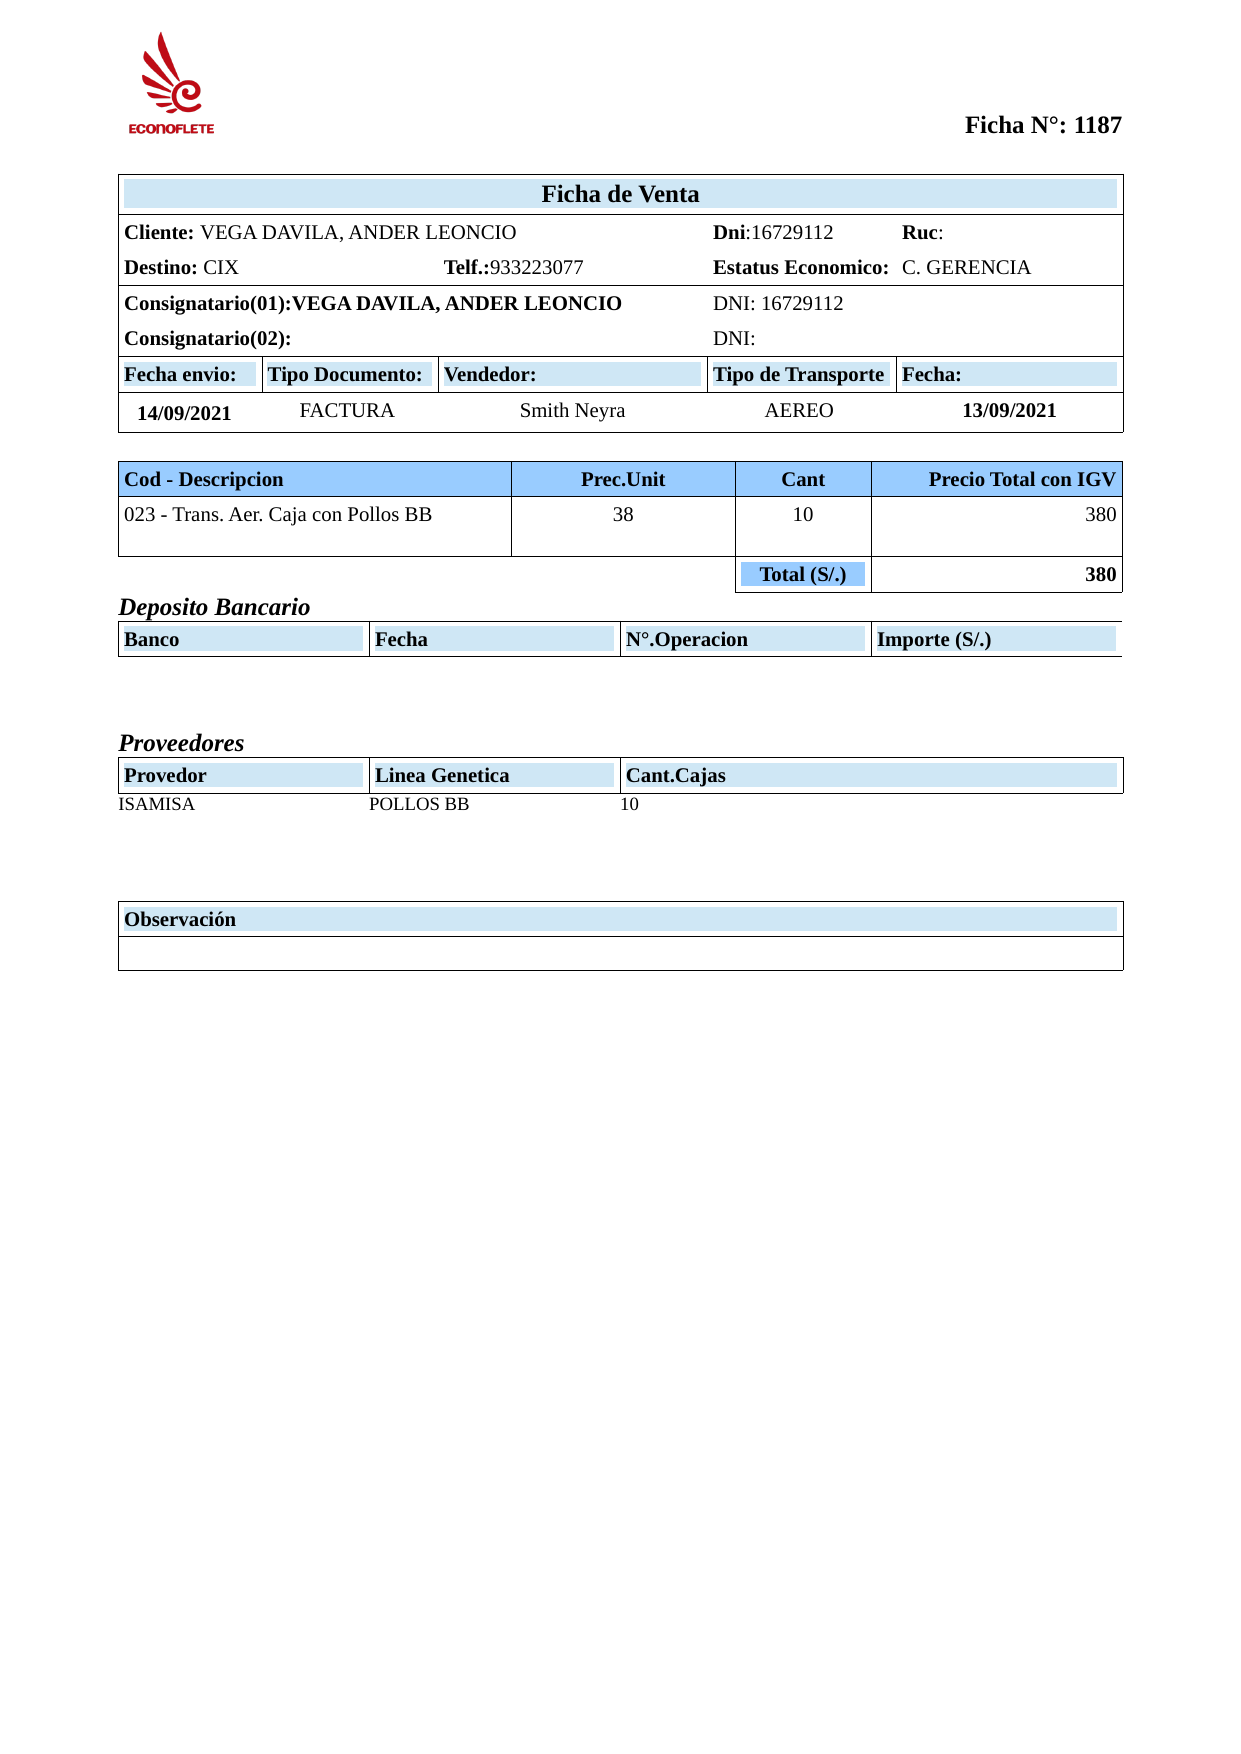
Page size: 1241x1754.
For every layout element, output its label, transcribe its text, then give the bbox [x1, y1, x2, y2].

table_cell FACTURA [262, 393, 438, 432]
table_cell [871, 657, 1122, 680]
table_cell Vendedor: [439, 357, 707, 392]
table_header Fecha [370, 622, 620, 656]
table_header Cant.Cajas [621, 758, 1123, 793]
table_cell [118, 705, 369, 728]
table_cell [620, 858, 1123, 879]
table_cell AEREO [707, 393, 896, 432]
table_cell DNI: 16729112 [707, 286, 1123, 321]
table_cell [118, 879, 369, 901]
table_cell POLLOS BB [369, 794, 620, 814]
table_cell [620, 657, 871, 680]
table_cell [620, 705, 871, 728]
table_cell [369, 657, 620, 680]
table_cell C. GERENCIA [896, 249, 1123, 285]
table_cell 380 [872, 497, 1122, 556]
table_cell Telf.:933223077 [438, 249, 707, 285]
table_header Linea Genetica [370, 758, 620, 793]
table_cell [119, 937, 1123, 969]
table_cell [118, 815, 369, 836]
table_header Cant [736, 462, 871, 496]
table_cell 38 [512, 497, 735, 556]
table_cell [118, 836, 369, 858]
table_cell 10 [620, 794, 1123, 814]
text Deposito Bancario [118, 592, 1122, 621]
table_cell Consignatario(01):VEGA DAVILA, ANDER LEONCIO [119, 286, 707, 321]
table_cell 380 [872, 557, 1122, 592]
table_cell Smith Neyra [438, 393, 707, 432]
table_cell [369, 879, 620, 901]
table_cell [620, 815, 1123, 836]
table_cell Dni:16729112 [707, 215, 896, 249]
table_header Ficha de Venta [119, 175, 1123, 214]
table_cell Tipo Documento: [263, 357, 438, 392]
table_cell Consignatario(02): [119, 321, 707, 356]
table_cell [118, 557, 511, 592]
table_cell [369, 836, 620, 858]
table_header Cod - Descripcion [119, 462, 511, 496]
table_cell Ruc: [896, 215, 1123, 249]
table_cell [620, 879, 1123, 901]
table_cell 023 - Trans. Aer. Caja con Pollos BB [119, 497, 511, 556]
picture [118, 31, 225, 134]
table_header N°.Operacion [621, 622, 871, 656]
table_cell Total (S/.) [736, 557, 871, 592]
table_cell [369, 680, 620, 704]
table_header Importe (S/.) [872, 622, 1122, 656]
table_header Provedor [119, 758, 369, 793]
table_cell [620, 680, 871, 704]
table_cell Tipo de Transporte [708, 357, 896, 392]
table_cell [118, 858, 369, 879]
table_cell DNI: [707, 321, 1123, 356]
table_cell Fecha: [897, 357, 1123, 392]
table_cell [118, 657, 369, 680]
table_cell [871, 680, 1122, 704]
table_cell 13/09/2021 [896, 393, 1123, 432]
table_cell ISAMISA [118, 794, 369, 814]
table_cell 10 [736, 497, 871, 556]
text Proveedores [118, 728, 1122, 757]
table_cell [620, 836, 1123, 858]
table_cell [871, 705, 1122, 728]
table_cell [118, 680, 369, 704]
table_header Observación [119, 902, 1123, 936]
table_cell [369, 815, 620, 836]
table_cell Fecha envio: [119, 357, 262, 392]
table_cell [369, 858, 620, 879]
table_cell 14/09/2021 [119, 393, 262, 432]
table_header Precio Total con IGV [872, 462, 1122, 496]
table_cell Destino: CIX [119, 249, 438, 285]
table_cell Cliente: VEGA DAVILA, ANDER LEONCIO [119, 215, 707, 249]
table_cell [511, 557, 735, 592]
table_cell Estatus Economico: [707, 249, 896, 285]
table_cell [369, 705, 620, 728]
table_header Banco [119, 622, 369, 656]
table_header Prec.Unit [512, 462, 735, 496]
